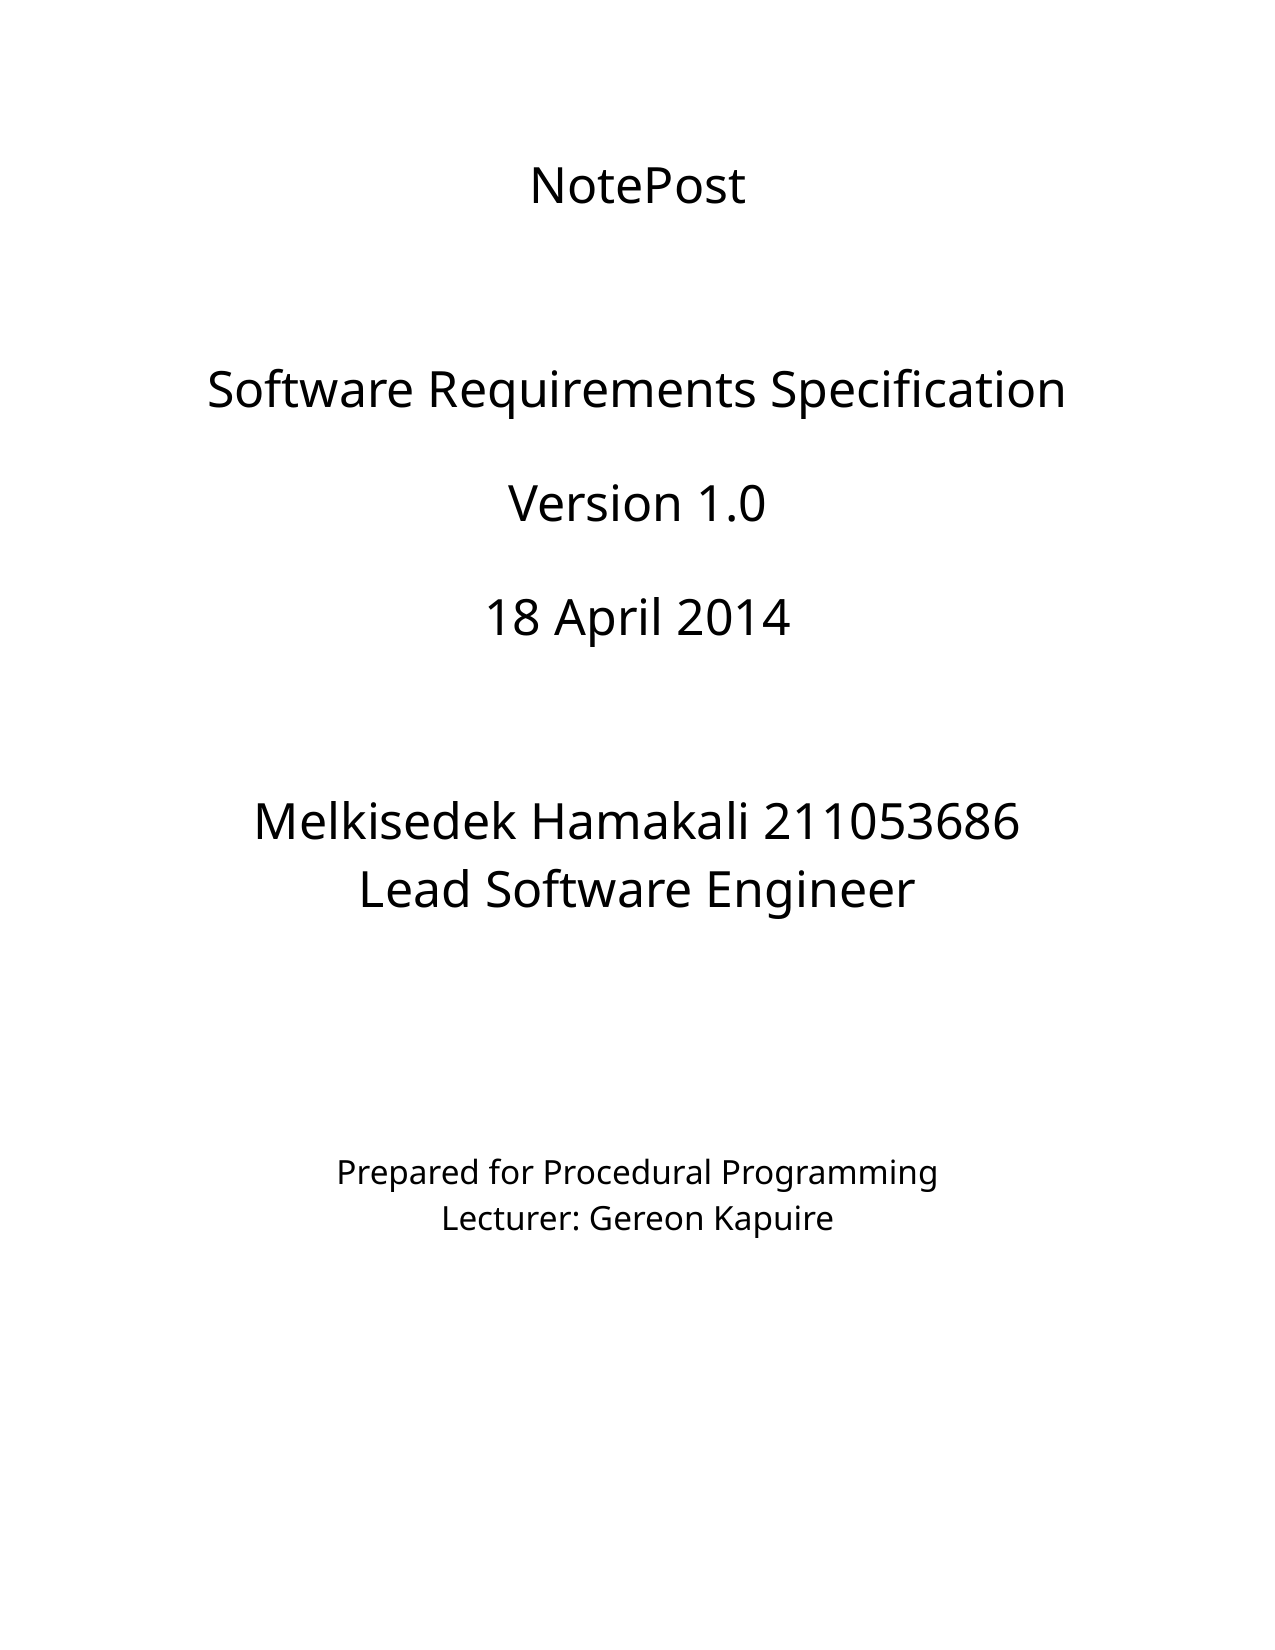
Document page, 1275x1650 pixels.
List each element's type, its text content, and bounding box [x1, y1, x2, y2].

text Lecturer: Gereon Kapuire [150, 1194, 1125, 1240]
text NotePost [150, 150, 1125, 218]
text Lead Software Engineer [150, 854, 1125, 922]
text 18 April 2014 [150, 581, 1125, 649]
text Software Requirements Specification [150, 354, 1125, 422]
text Version 1.0 [150, 468, 1125, 536]
text Prepared for Procedural Programming [150, 1149, 1125, 1194]
text Melkisedek Hamakali 211053686 [150, 786, 1125, 854]
